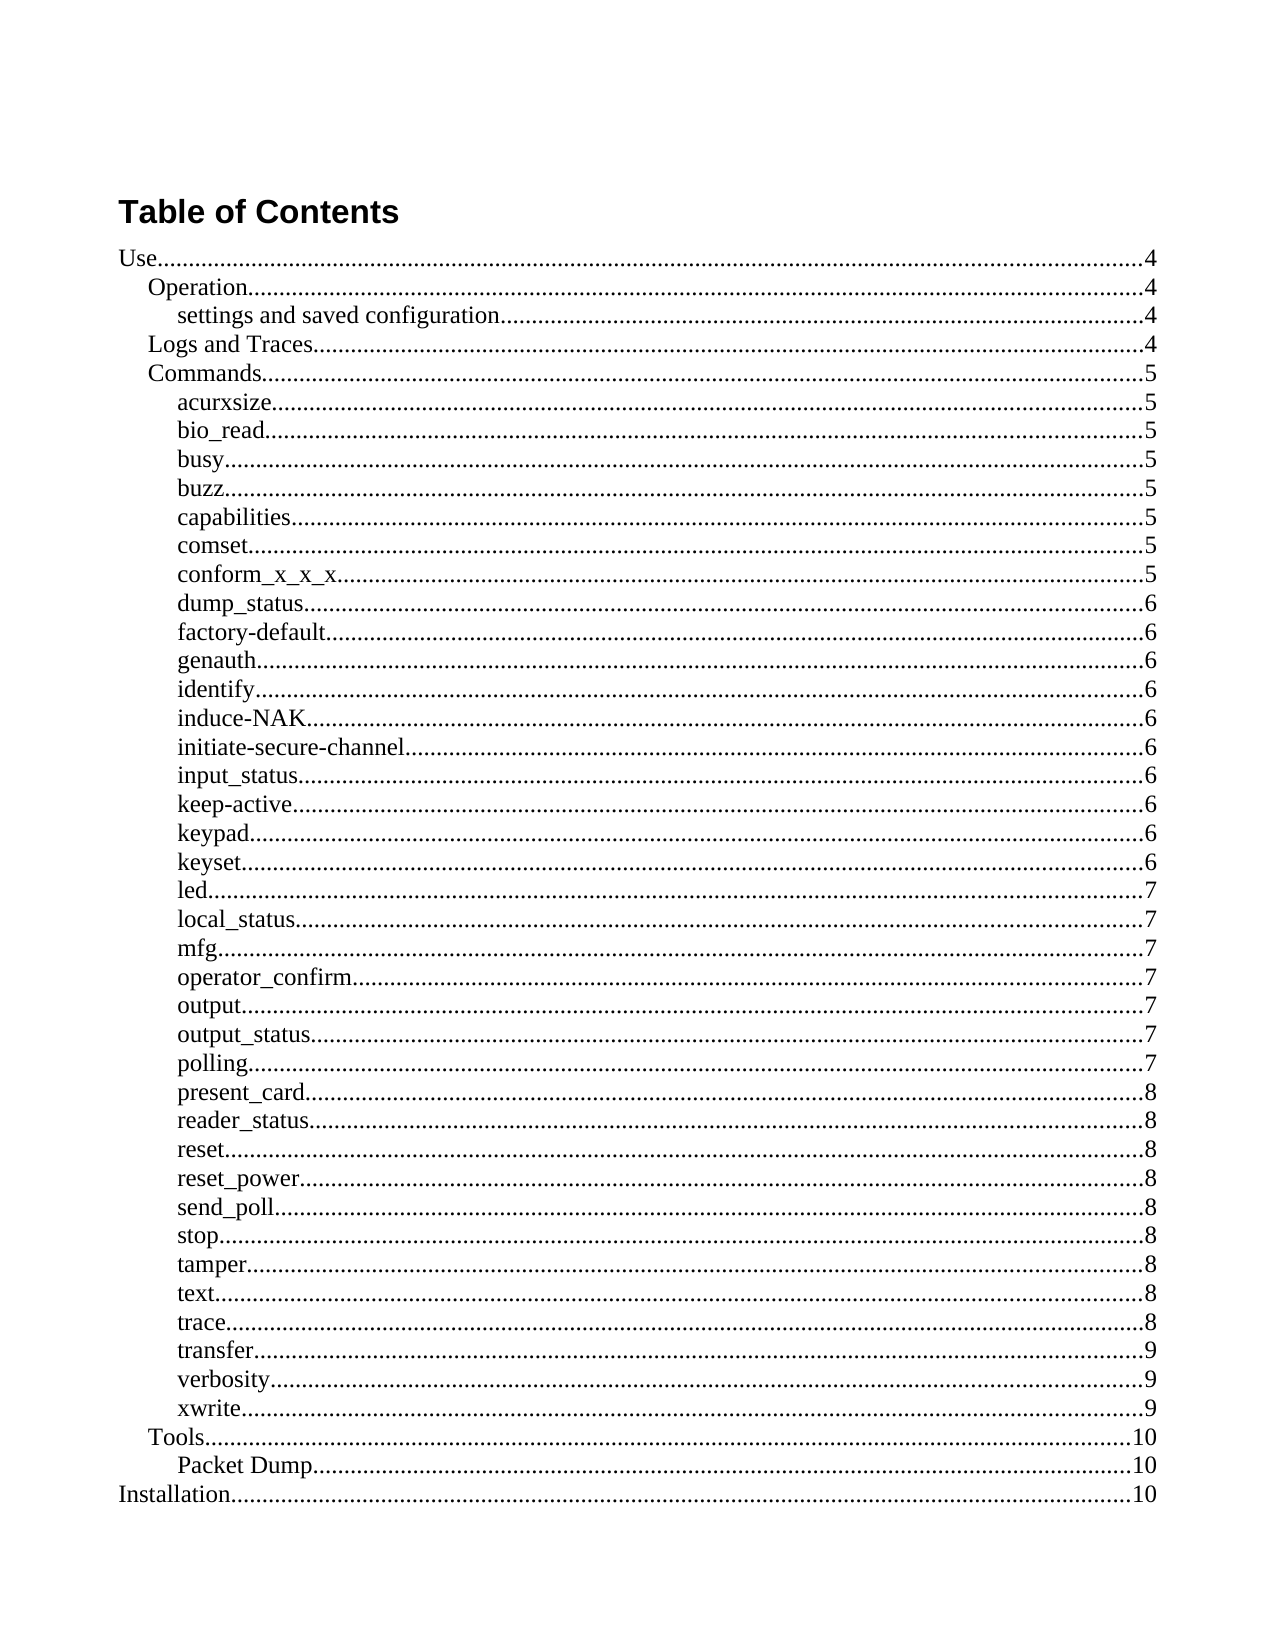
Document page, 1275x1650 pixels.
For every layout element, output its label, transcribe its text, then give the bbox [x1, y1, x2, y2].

text acurxsize 5 [177, 387, 1157, 416]
text induce-NAK 6 [177, 703, 1157, 732]
text settings and saved configuration 4 [177, 301, 1157, 329]
text present_card 8 [177, 1077, 1157, 1106]
text stop 8 [177, 1221, 1157, 1249]
text xwrite 9 [177, 1393, 1157, 1422]
text transfer 9 [177, 1336, 1157, 1364]
text Operation 4 [148, 272, 1157, 301]
text led 7 [177, 876, 1157, 904]
text Packet Dump 10 [177, 1451, 1157, 1479]
text comset 5 [177, 531, 1157, 559]
text genauth 6 [177, 646, 1157, 674]
text busy 5 [177, 444, 1157, 473]
text trace 8 [177, 1307, 1157, 1336]
text output_status 7 [177, 1019, 1157, 1048]
text text 8 [177, 1278, 1157, 1307]
text Use 4 [118, 243, 1157, 272]
text mfg 7 [177, 933, 1157, 962]
text input_status 6 [177, 761, 1157, 789]
text keyset 6 [177, 847, 1157, 876]
text Installation 10 [118, 1479, 1157, 1508]
text initiate-secure-channel 6 [177, 732, 1157, 761]
subtitle Table of Contents [118, 192, 1157, 231]
text dump_status 6 [177, 588, 1157, 617]
text polling 7 [177, 1048, 1157, 1077]
text send_poll 8 [177, 1192, 1157, 1221]
text operator_confirm 7 [177, 962, 1157, 991]
text identify 6 [177, 674, 1157, 703]
text Logs and Traces 4 [148, 329, 1157, 358]
text buzz 5 [177, 473, 1157, 502]
text keep-active 6 [177, 789, 1157, 818]
text capabilities 5 [177, 502, 1157, 531]
text reader_status 8 [177, 1106, 1157, 1134]
text Tools 10 [148, 1422, 1157, 1451]
text conform_x_x_x 5 [177, 559, 1157, 588]
text reset 8 [177, 1134, 1157, 1163]
text reset_power 8 [177, 1163, 1157, 1192]
text output 7 [177, 991, 1157, 1019]
text keypad 6 [177, 818, 1157, 847]
text bio_read 5 [177, 416, 1157, 444]
text Commands 5 [148, 358, 1157, 387]
text local_status 7 [177, 904, 1157, 933]
text tamper 8 [177, 1249, 1157, 1278]
text verbosity 9 [177, 1364, 1157, 1393]
text factory-default 6 [177, 617, 1157, 646]
